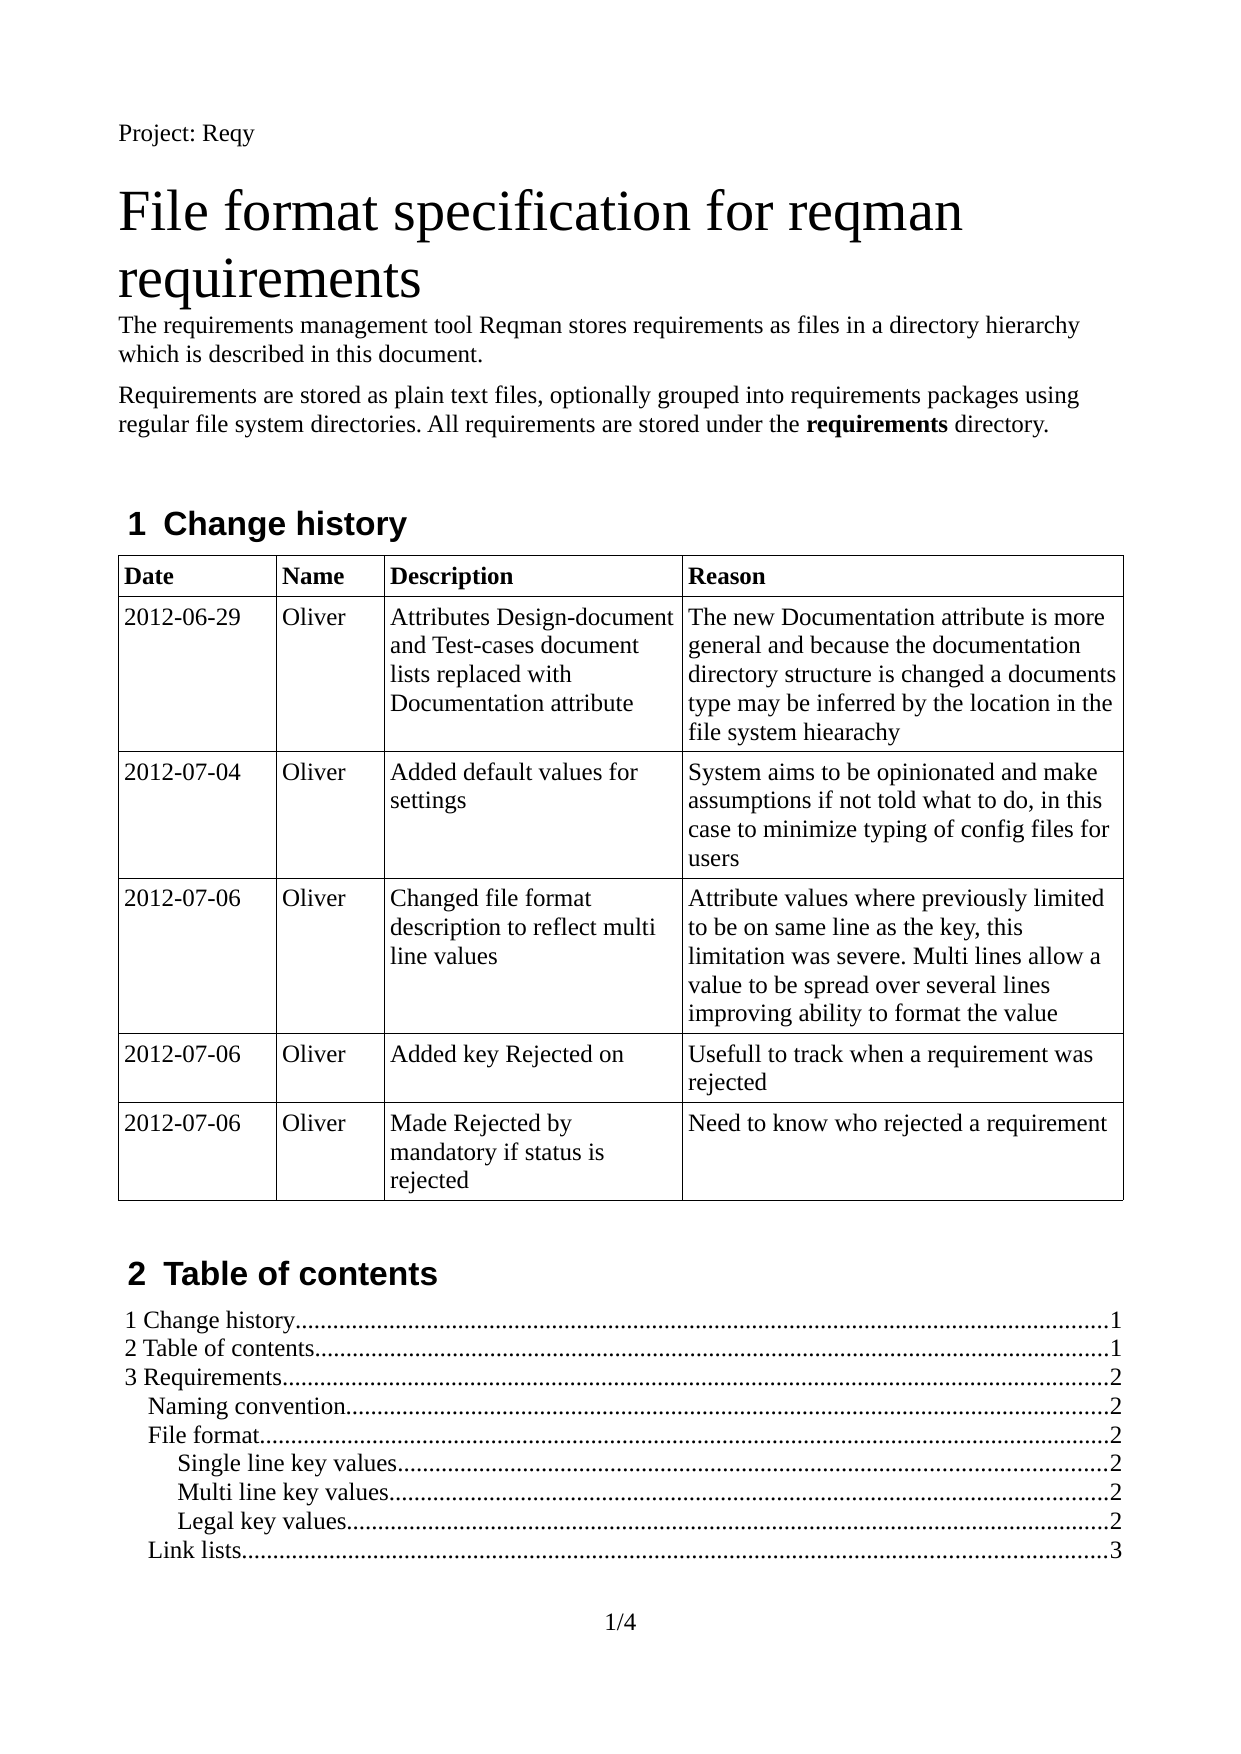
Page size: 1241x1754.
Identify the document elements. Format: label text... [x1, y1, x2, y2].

subtitle Table of contents [118, 1254, 1122, 1292]
table_cell Made Rejected by mandatory if status is rejected [385, 1103, 682, 1200]
text Legal key values 2 [177, 1506, 1122, 1535]
table_header Name [277, 556, 384, 596]
table_header Reason [683, 556, 1123, 596]
table_cell Added default values for settings [385, 752, 682, 878]
text The requirements management tool Reqman stores requirements as files in a directory hierarchy which is described in this document. [118, 311, 1122, 368]
text Single line key values 2 [177, 1448, 1122, 1477]
table_cell 2012-07-06 [119, 879, 276, 1033]
table_cell Changed file format description to reflect multi line values [385, 879, 682, 1033]
table_cell Added key Rejected on [385, 1034, 682, 1102]
table_cell Attributes Design-document and Test-cases document lists replaced with Documentation attribute [385, 597, 682, 751]
table_cell Oliver [277, 752, 384, 878]
table_cell 2012-06-29 [119, 597, 276, 751]
table_cell 2012-07-06 [119, 1103, 276, 1200]
table_cell Oliver [277, 597, 384, 751]
text Link lists 3 [148, 1535, 1122, 1563]
table_cell Oliver [277, 879, 384, 1033]
table_cell Oliver [277, 1103, 384, 1200]
table_header Date [119, 556, 276, 596]
text 1 Change history 1 [118, 1305, 1122, 1333]
table_cell The new Documentation attribute is more general and because the documentation directory structure is changed a documents type may be inferred by the location in the file system hiearachy [683, 597, 1123, 751]
text Requirements are stored as plain text files, optionally grouped into requirements packages using regular file system directories. All requirements are stored under the requirements directory. [118, 381, 1122, 438]
table_header Description [385, 556, 682, 596]
table_cell Usefull to track when a requirement was rejected [683, 1034, 1123, 1102]
table_cell 2012-07-06 [119, 1034, 276, 1102]
text File format 2 [148, 1420, 1122, 1448]
text 2 Table of contents 1 [118, 1333, 1122, 1362]
table_cell Oliver [277, 1034, 384, 1102]
text File format specification for reqman requirements [118, 176, 1122, 311]
table_cell System aims to be opinionated and make assumptions if not told what to do, in this case to minimize typing of config files for users [683, 752, 1123, 878]
table_cell 2012-07-04 [119, 752, 276, 878]
text 3 Requirements 2 [118, 1362, 1122, 1391]
subtitle Change history [118, 504, 1122, 543]
text Multi line key values 2 [177, 1477, 1122, 1506]
text Naming convention 2 [148, 1391, 1122, 1420]
table_cell Need to know who rejected a requirement [683, 1103, 1123, 1200]
table_cell Attribute values where previously limited to be on same line as the key, this limitation was severe. Multi lines allow a value to be spread over several lines improving ability to format the value [683, 879, 1123, 1033]
